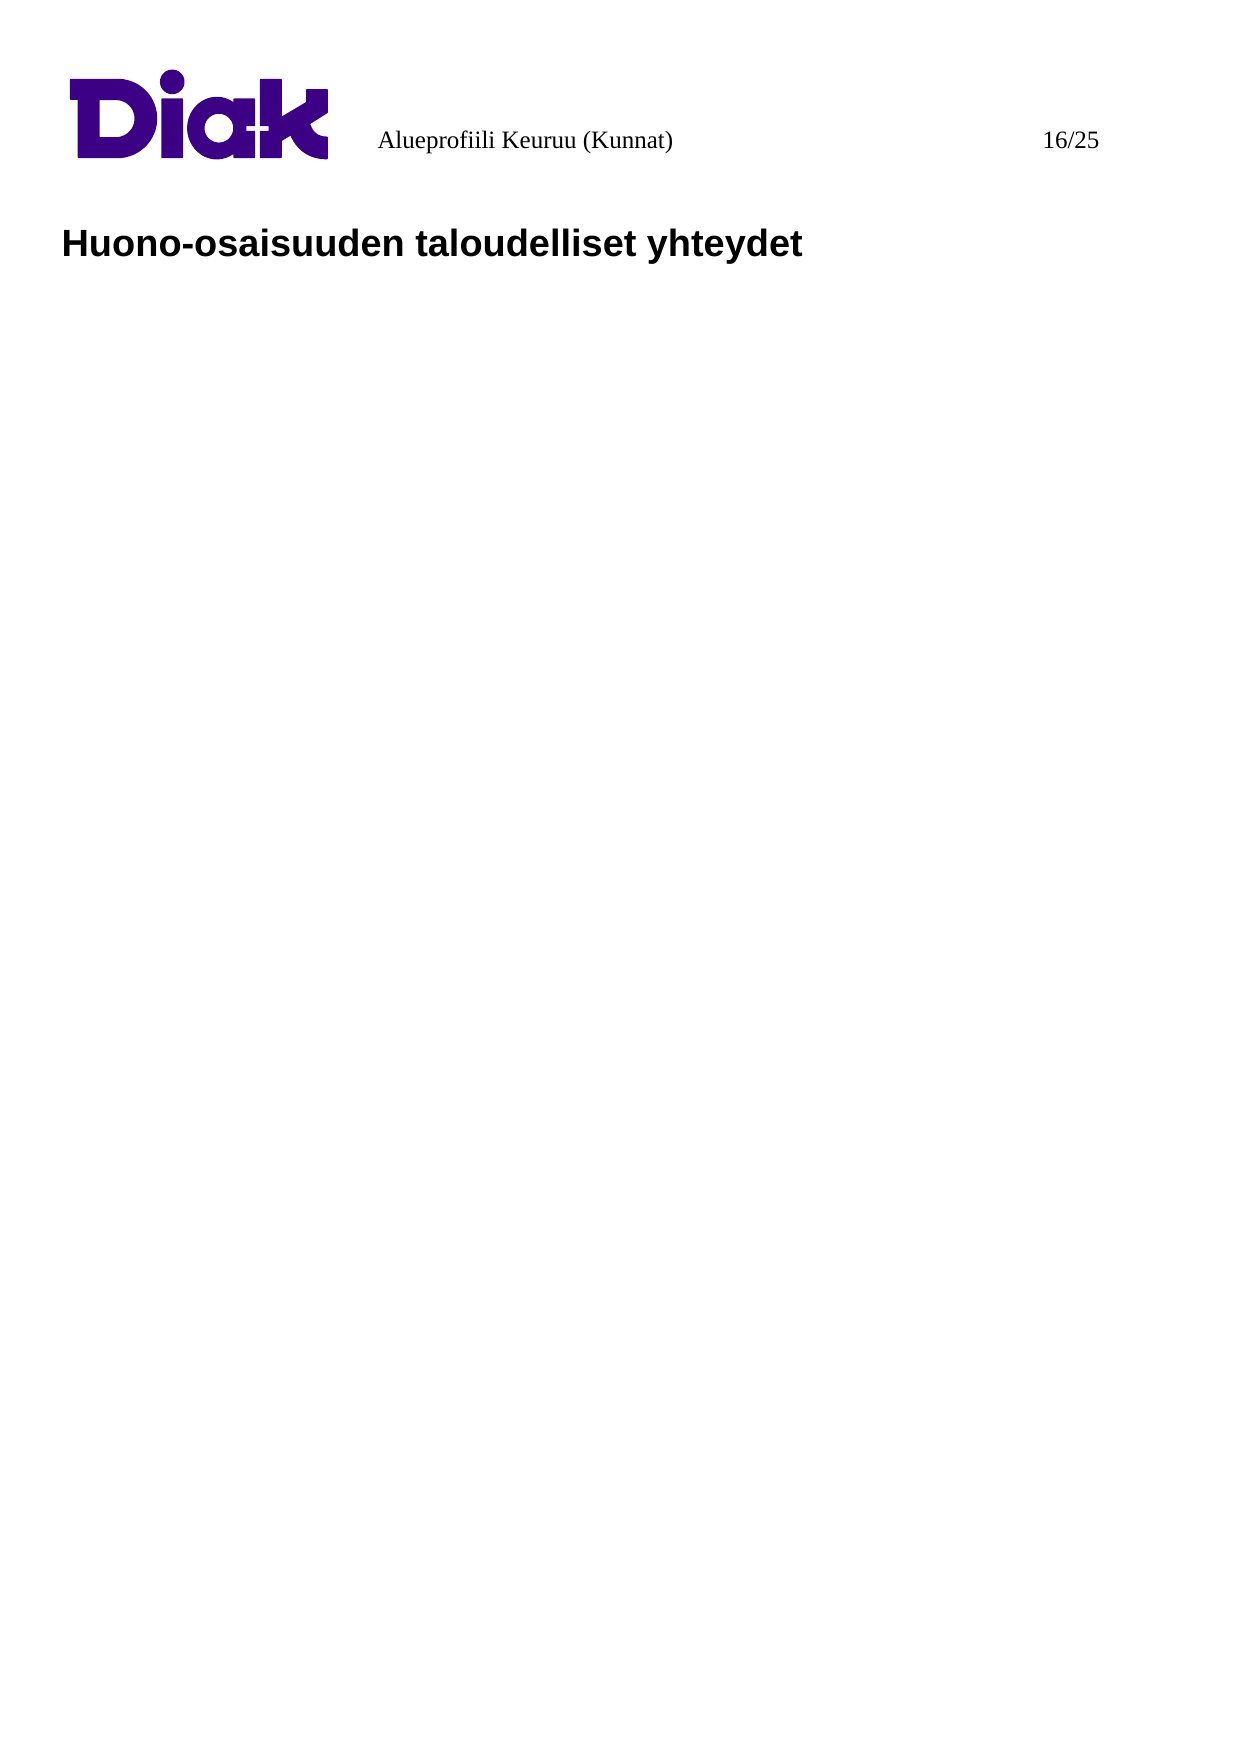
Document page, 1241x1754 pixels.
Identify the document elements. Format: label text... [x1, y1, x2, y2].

subtitle Huono-osaisuuden taloudelliset yhteydet [61, 221, 1179, 265]
